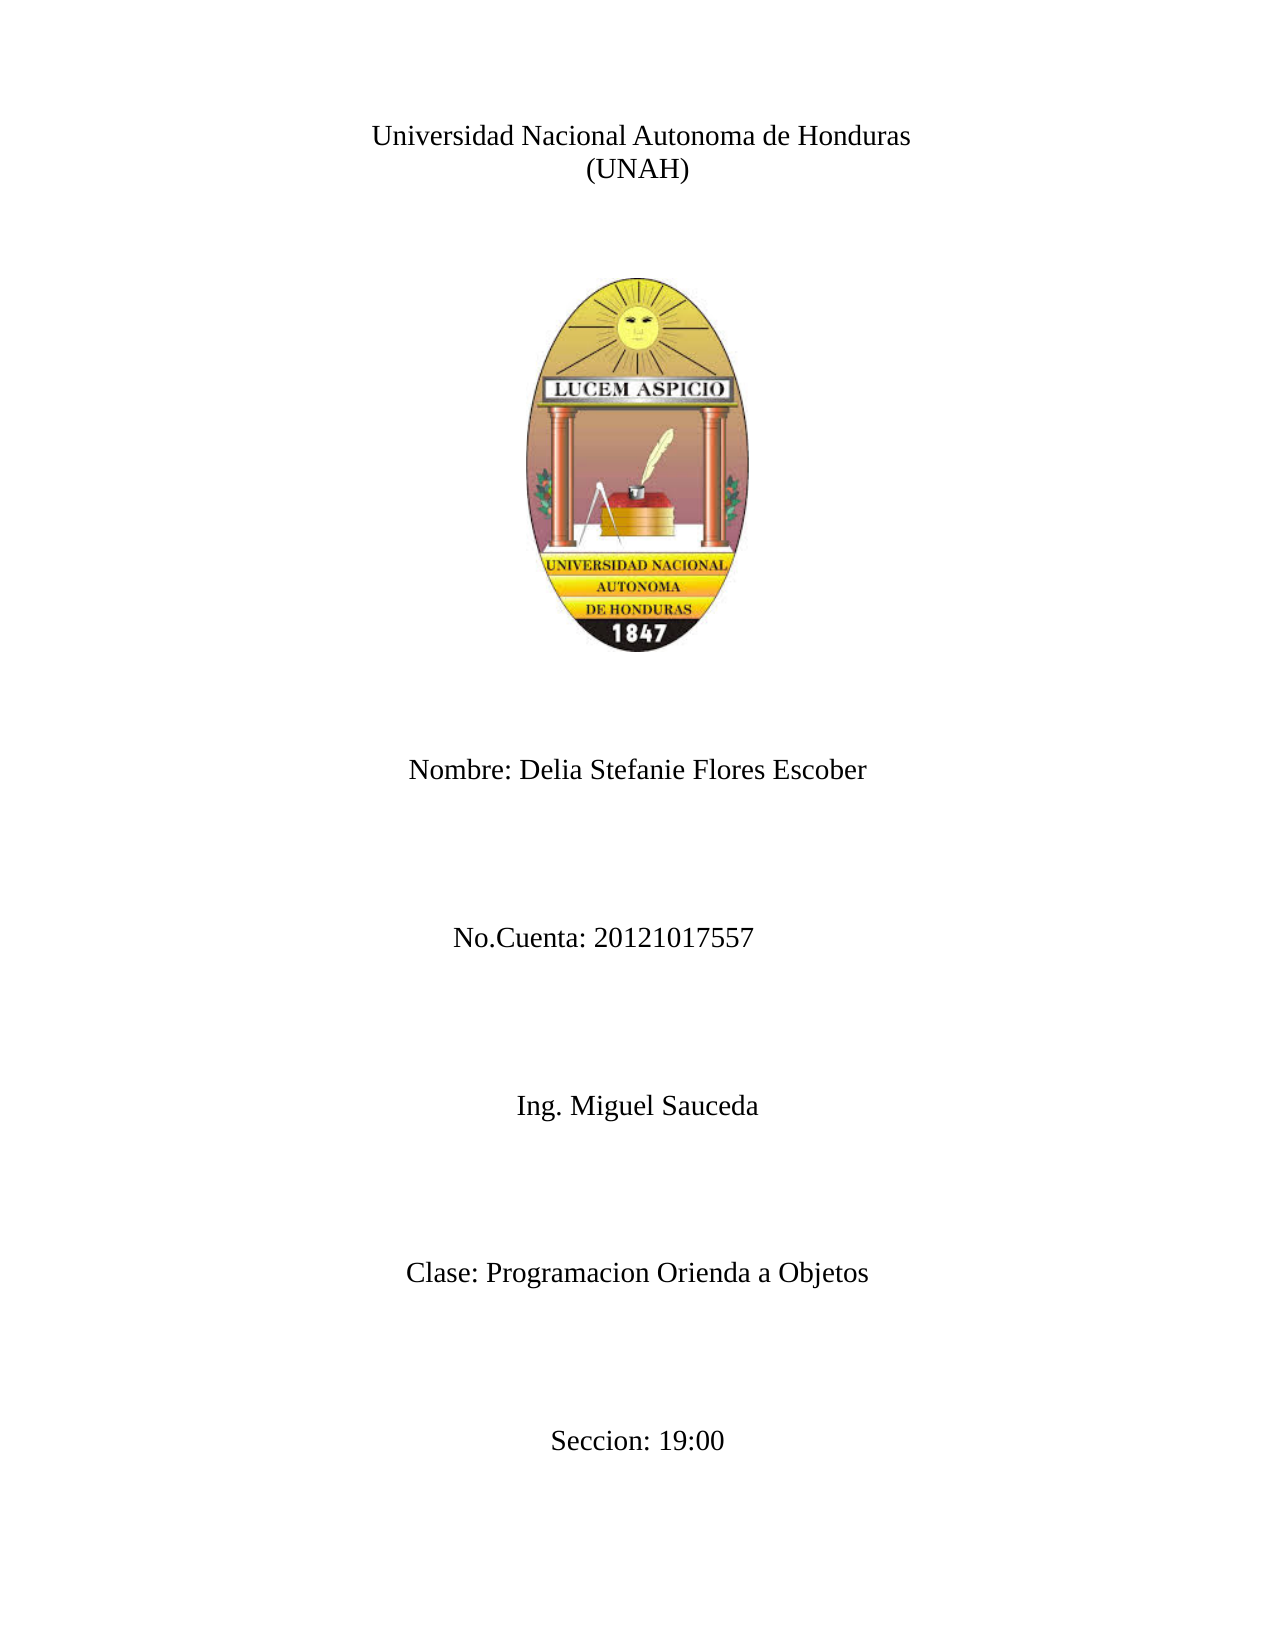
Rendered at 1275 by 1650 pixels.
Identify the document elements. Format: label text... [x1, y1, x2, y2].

text (UNAH) [118, 152, 1157, 185]
text Seccion: 19:00 [118, 1423, 1157, 1457]
picture [526, 278, 749, 652]
text Clase: Programacion Orienda a Objetos [118, 1256, 1157, 1289]
text No.Cuenta: 20121017557 [118, 920, 1157, 954]
text Universidad Nacional Autonoma de Honduras [118, 118, 1157, 152]
text Ing. Miguel Sauceda [118, 1088, 1157, 1121]
text Nombre: Delia Stefanie Flores Escober [118, 752, 1157, 786]
